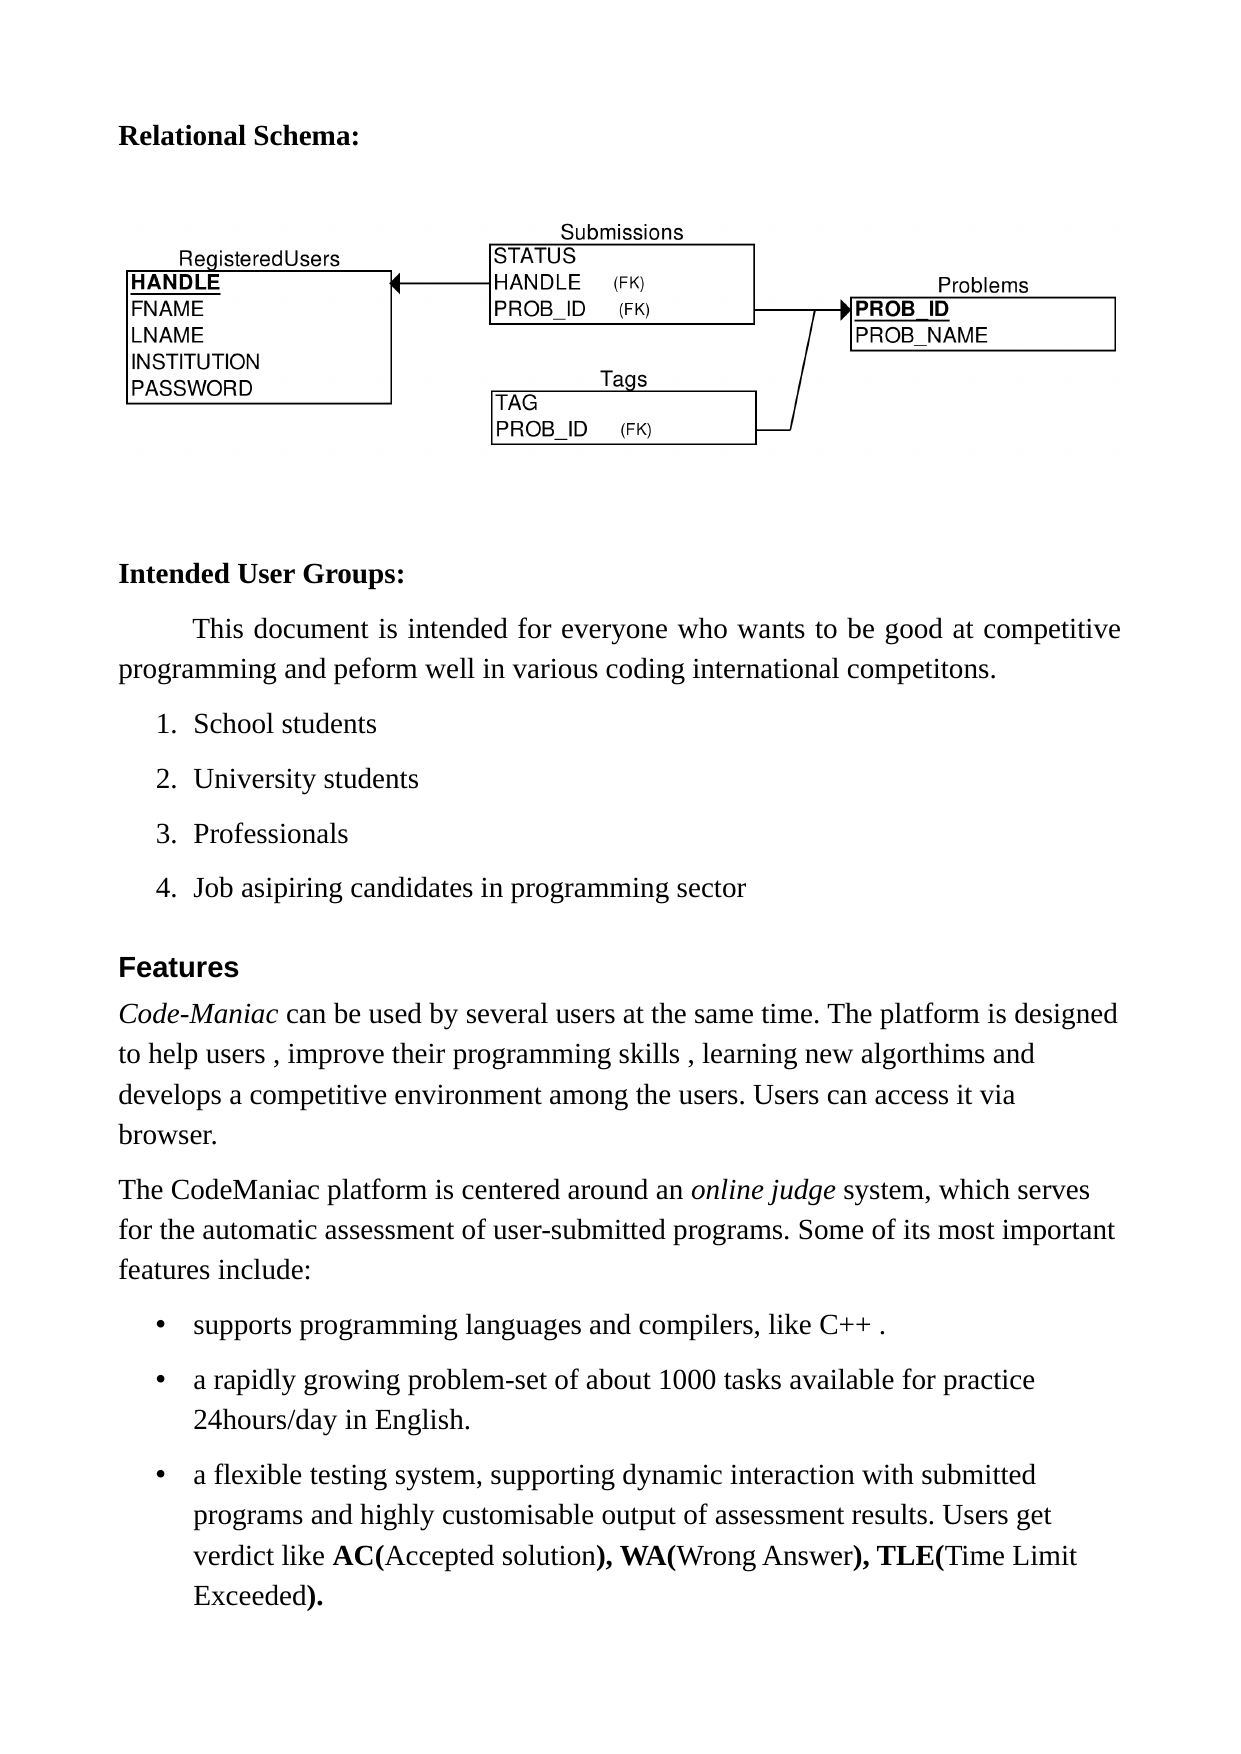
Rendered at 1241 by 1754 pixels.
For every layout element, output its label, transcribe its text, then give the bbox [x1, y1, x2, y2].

text This document is intended for everyone who wants to be good at competitive programming and peform well in various coding international competitons. [118, 611, 1122, 685]
subtitle Features [118, 950, 1122, 984]
list a rapidly growing problem-set of about 1000 tasks available for practice 24hours/day in English. [156, 1362, 1122, 1436]
list supports programming languages and compilers, like C++ . [156, 1307, 1122, 1341]
picture [114, 205, 1127, 456]
text Intended User Groups: [118, 556, 1122, 590]
text The CodeManiac platform is centered around an online judge system, which serves for the automatic assessment of user-submitted programs. Some of its most important features include: [118, 1172, 1122, 1286]
text Relational Schema: [118, 118, 1122, 152]
list a flexible testing system, supporting dynamic interaction with submitted programs and highly customisable output of assessment results. Users get verdict like AC(Accepted solution), WA(Wrong Answer), TLE(Time Limit Exceeded). [156, 1457, 1122, 1611]
text Code-Maniac can be used by several users at the same time. The platform is designed to help users , improve their programming skills , learning new algorthims and develops a competitive environment among the users. Users can access it via browser. [118, 996, 1122, 1151]
list University students [156, 761, 1122, 794]
list School students [156, 706, 1122, 740]
list Professionals [156, 816, 1122, 849]
list Job asipiring candidates in programming sector [156, 871, 1122, 904]
